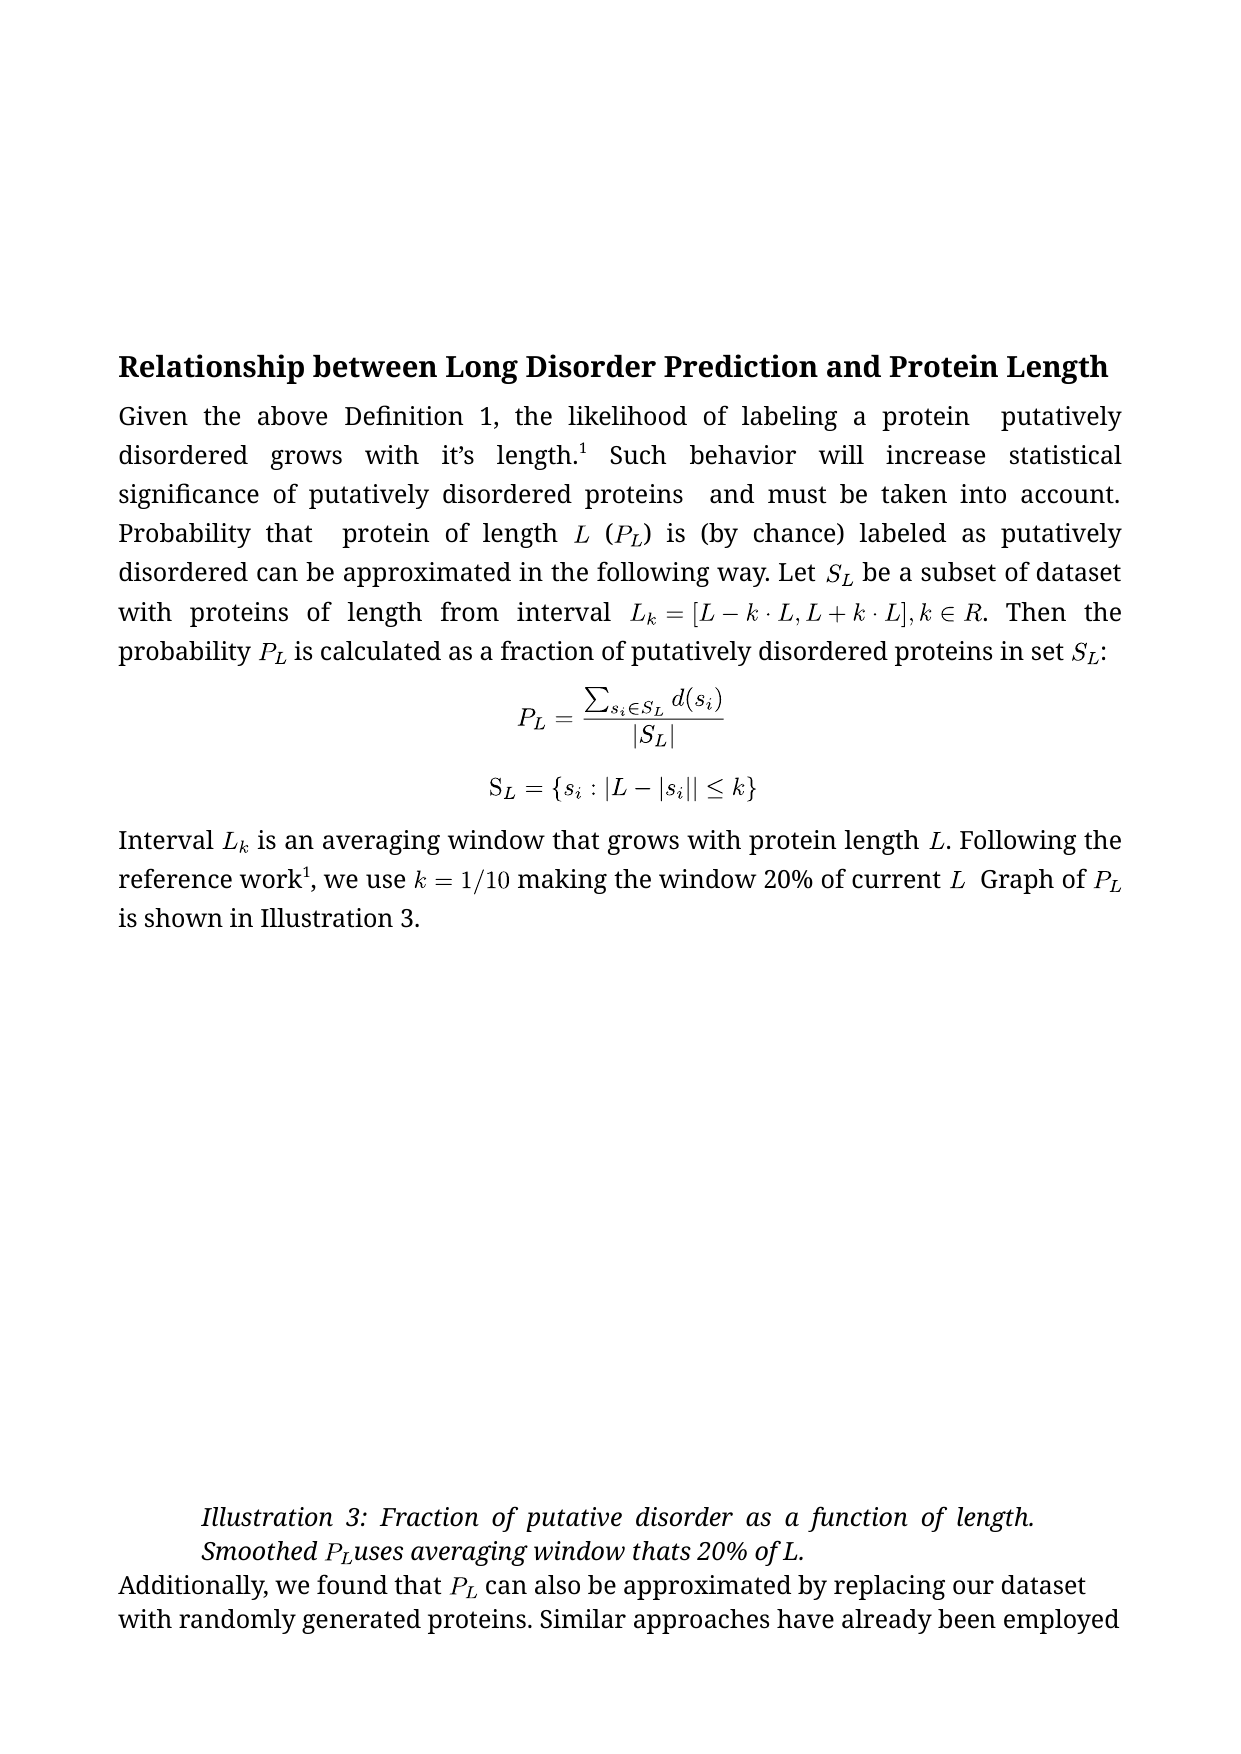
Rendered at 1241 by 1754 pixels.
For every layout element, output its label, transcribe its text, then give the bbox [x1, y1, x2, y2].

text Additionally, we found that can also be approximated by replacing our dataset with randomly generated proteins. Similar approaches have already been employed for decoy database generation and False Discovery Rate (FDR) assessment3⁠. Given two generative models, random & uniform we created two decoy datasets by replacing each sequence with a generated sequence of same length. As illustrated on [118, 1513, 1122, 1636]
subtitle Relationship between Long Disorder Prediction and Protein Length [118, 346, 1122, 386]
text Given the above Definition 1, the likelihood of labeling a protein putatively disordered grows with it’s length.1⁠ Such behavior will increase statistical significance of putatively disordered proteins and must be taken into account. Probability that protein of length () is (by chance) labeled as putatively disordered can be approximated in the following way. Let be a subset of dataset with proteins of length from interval . Then the probability is calculated as a fraction of putatively disordered proteins in set : [118, 398, 1122, 667]
text Illustration 3: Fraction of putative disorder as a function of length. Smoothed uses averaging window thats 20% of L. [201, 967, 1039, 1568]
text Interval is an averaging window that grows with protein length . Following the reference work1⁠, we use making the window 20% of current Graph of is shown in Illustration 3. [118, 822, 1122, 935]
